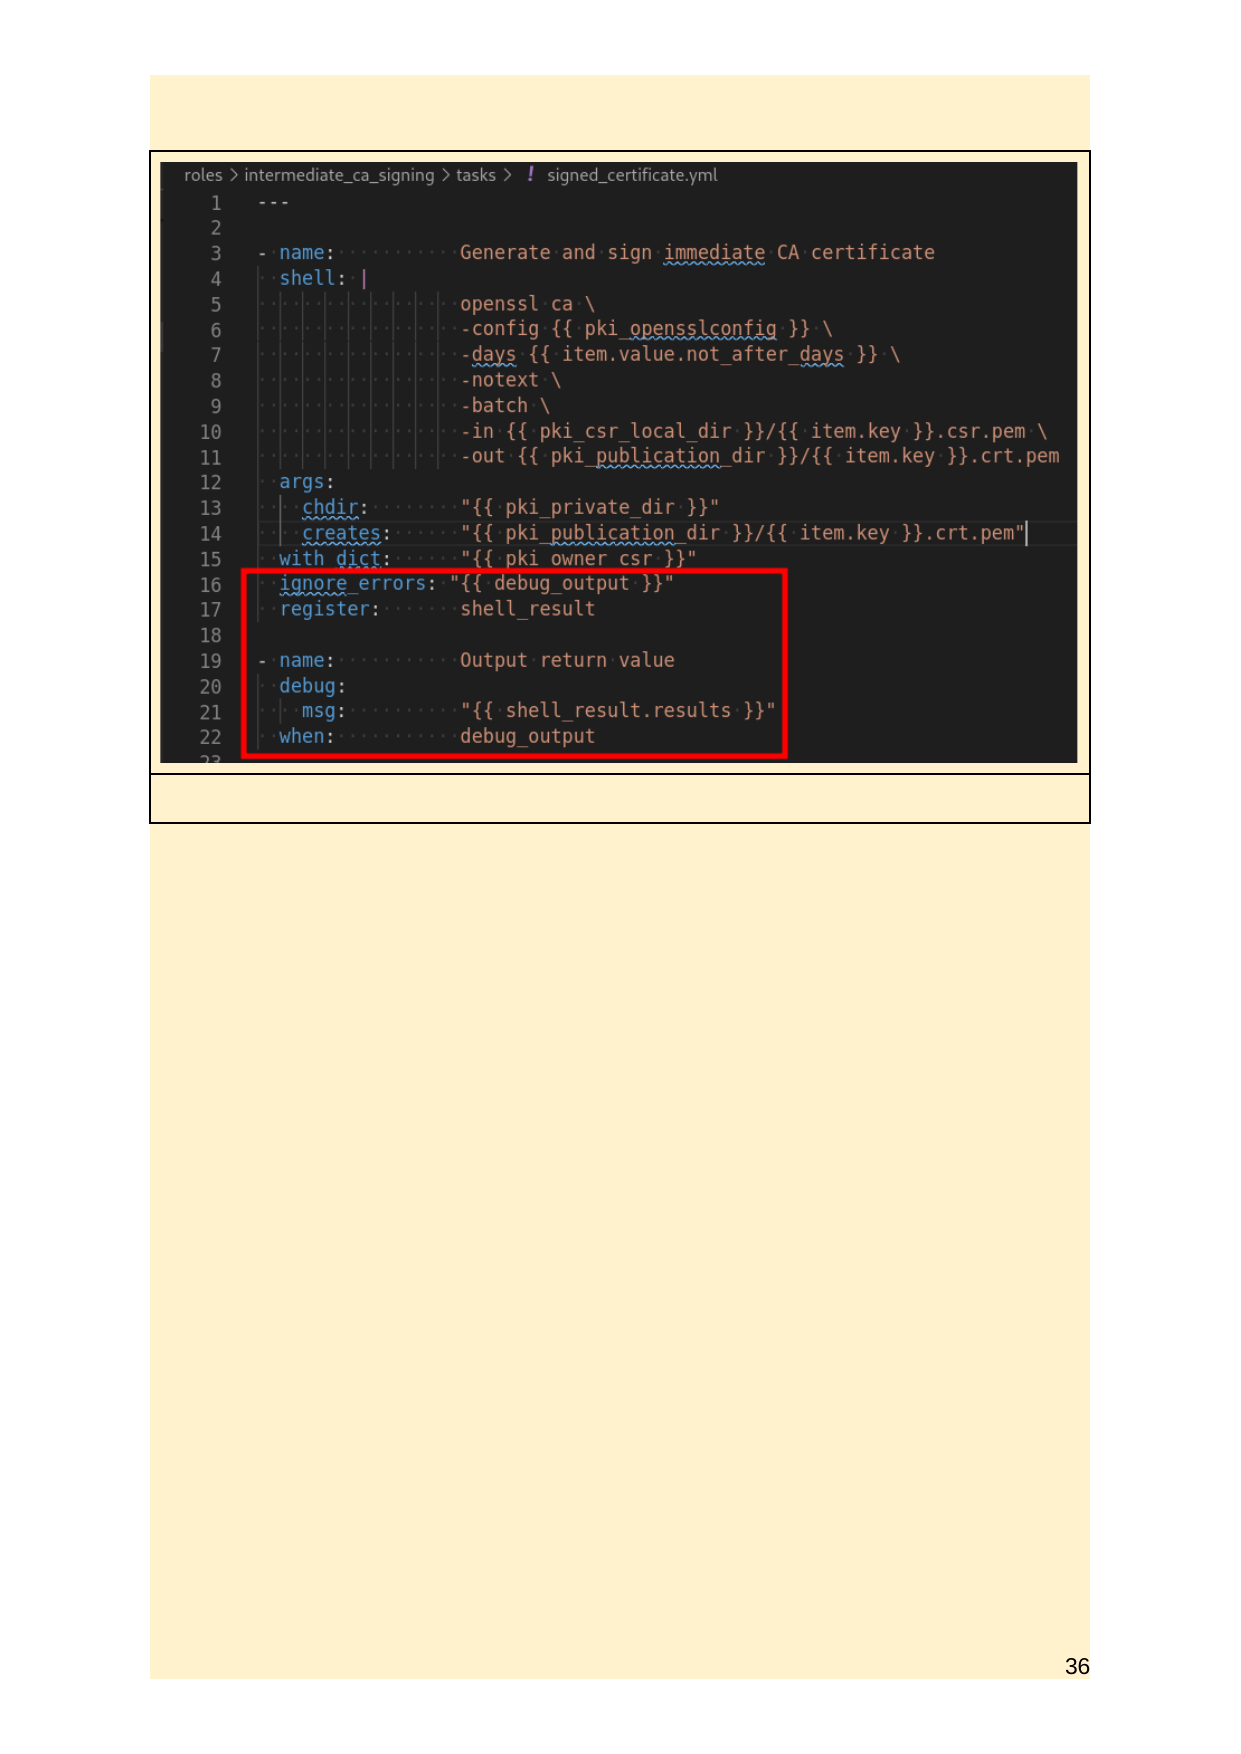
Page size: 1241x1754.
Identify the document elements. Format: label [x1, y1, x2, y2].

table_header [151, 152, 1089, 773]
table_cell [151, 775, 1089, 822]
picture [160, 162, 1078, 763]
